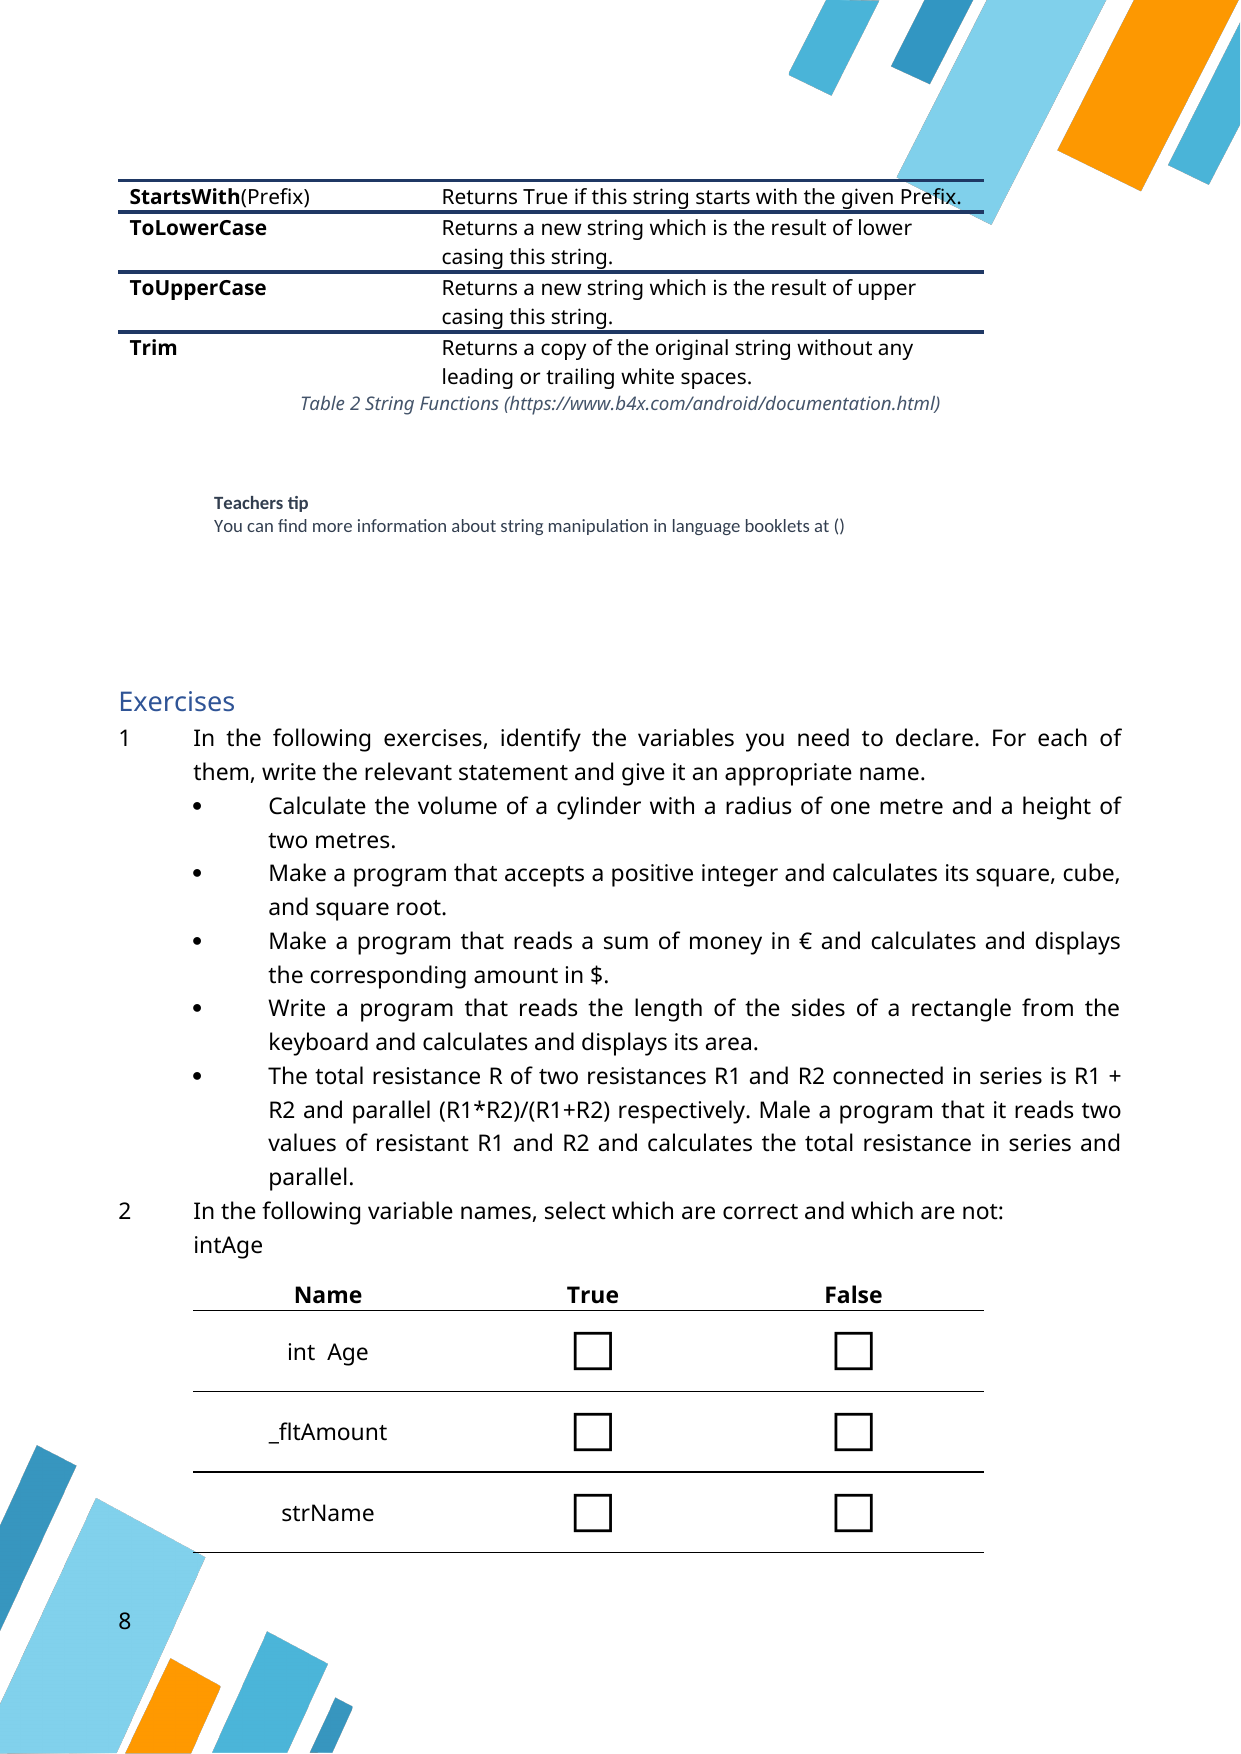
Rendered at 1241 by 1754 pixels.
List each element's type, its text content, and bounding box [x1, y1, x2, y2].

table_header True [463, 1279, 723, 1310]
list Calculate the volume of a cylinder with a radius of one metre and a height of two metres. [193, 790, 1122, 855]
table_header Name [193, 1279, 463, 1310]
picture [788, 0, 1241, 225]
table_cell □ [463, 1392, 723, 1471]
list In the following exercises, identify the variables you need to declare. For each of them, write the relevant statement and give it an appropriate name. [118, 722, 1122, 787]
picture [0, 1445, 353, 1754]
table_cell □ [463, 1311, 723, 1391]
table_cell Returns a new string which is the result of upper casing this string. [430, 274, 984, 330]
text Table 2 String Functions (https://www.b4x.com/android/documentation.html) [118, 390, 1122, 416]
list Make a program that accepts a positive integer and calculates its square, cube, and square root. [193, 857, 1122, 922]
table_cell _fltAmount [193, 1392, 463, 1471]
table_cell Returns a copy of the original string without any leading or trailing white spaces. [430, 334, 984, 390]
list The total resistance R of two resistances R1 and R2 connected in series is R1 + R2 and parallel (R1*R2)/(R1+R2) respectively. Male a program that it reads two values of resistant R1 and R2 and calculates the total resistance in series and parallel. [193, 1060, 1122, 1192]
table_header False [723, 1279, 984, 1310]
subtitle Exercises [118, 682, 1122, 719]
table_cell int Age [193, 1311, 463, 1391]
list Make a program that reads a sum of money in € and calculates and displays the corresponding amount in $. [193, 925, 1122, 990]
table_cell Returns True if this string starts with the given Prefix. [430, 182, 984, 210]
table_cell Trim [118, 334, 430, 390]
table_cell ToLowerCase [118, 214, 430, 270]
list Write a program that reads the length of the sides of a rectangle from the keyboard and calculates and displays its area. [193, 992, 1122, 1057]
table_cell ToUpperCase [118, 274, 430, 330]
table_cell □ [723, 1392, 984, 1471]
table_cell □ [723, 1311, 984, 1391]
table_cell strName [193, 1473, 463, 1552]
list intAge [193, 1228, 1122, 1260]
table_cell Returns a new string which is the result of lower casing this string. [430, 214, 984, 270]
list In the following variable names, select which are correct and which are not: [118, 1195, 1122, 1226]
table_cell □ [463, 1473, 723, 1552]
table_cell □ [723, 1473, 984, 1552]
table_cell StartsWith(Prefix) [118, 182, 430, 210]
